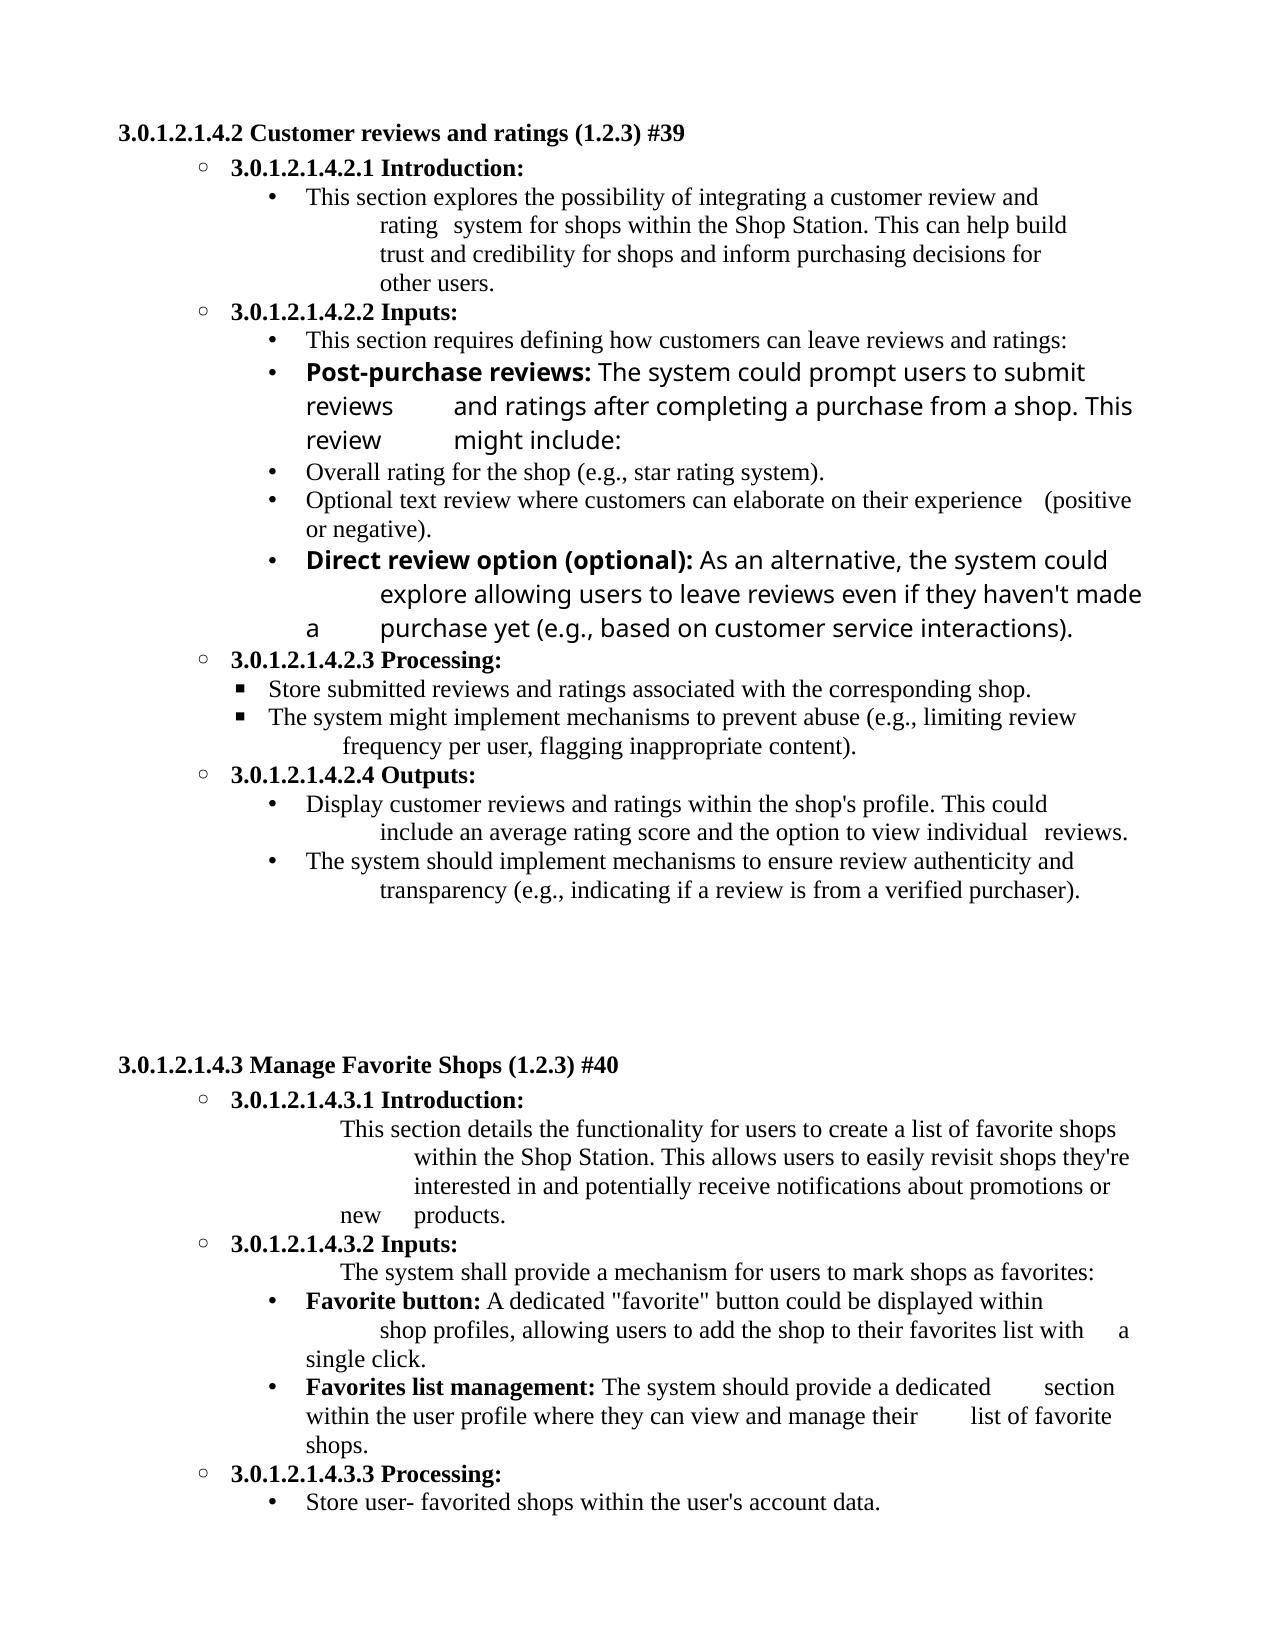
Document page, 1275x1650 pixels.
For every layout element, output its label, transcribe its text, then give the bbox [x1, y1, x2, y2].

list Optional text review where customers can elaborate on their experience (positive or negative). [268, 485, 1157, 543]
list Display customer reviews and ratings within the shop's profile. This could include an average rating score and the option to view individual reviews. [268, 789, 1157, 846]
list 3.0.1.2.1.4.2.1 Introduction: [193, 153, 1157, 182]
list 3.0.1.2.1.4.3.3 Processing: [193, 1459, 1157, 1487]
list Post-purchase reviews: The system could prompt users to submit reviews and ratings after completing a purchase from a shop. This review might include: [268, 354, 1157, 457]
list Store user- favorited shops within the user's account data. [268, 1487, 1157, 1516]
list Direct review option (optional): As an alternative, the system could explore allowing users to leave reviews even if they haven't made a purchase yet (e.g., based on customer service interactions). [268, 543, 1157, 645]
list The system should implement mechanisms to ensure review authenticity and transparency (e.g., indicating if a review is from a verified purchaser). [268, 846, 1157, 904]
list The system might implement mechanisms to prevent abuse (e.g., limiting review frequency per user, flagging inappropriate content). [231, 702, 1157, 760]
subtitle 3.0.1.2.1.4.3 Manage Favorite Shops (1.2.3) #40 [118, 1050, 1157, 1079]
list 3.0.1.2.1.4.3.2 Inputs: [193, 1229, 1157, 1257]
list Favorite button: A dedicated "favorite" button could be displayed within shop profiles, allowing users to add the shop to their favorites list with a single click. [268, 1286, 1157, 1372]
list Store submitted reviews and ratings associated with the corresponding shop. [231, 674, 1157, 702]
list 3.0.1.2.1.4.3.1 Introduction: [193, 1085, 1157, 1114]
list 3.0.1.2.1.4.2.3 Processing: [193, 645, 1157, 674]
list Overall rating for the shop (e.g., star rating system). [268, 457, 1157, 485]
list This section requires defining how customers can leave reviews and ratings: [268, 326, 1157, 354]
text The system shall provide a mechanism for users to mark shops as favorites: [192, 1257, 1157, 1286]
list 3.0.1.2.1.4.2.2 Inputs: [193, 297, 1157, 326]
list This section explores the possibility of integrating a customer review and rating system for shops within the Shop Station. This can help build trust and credibility for shops and inform purchasing decisions for other users. [268, 182, 1157, 297]
text This section details the functionality for users to create a list of favorite shops within the Shop Station. This allows users to easily revisit shops they're interested in and potentially receive notifications about promotions or new products. [340, 1114, 1157, 1229]
list 3.0.1.2.1.4.2.4 Outputs: [193, 760, 1157, 789]
list Favorites list management: The system should provide a dedicated section within the user profile where they can view and manage their list of favorite shops. [268, 1372, 1157, 1459]
subtitle 3.0.1.2.1.4.2 Customer reviews and ratings (1.2.3) #39 [118, 118, 1157, 147]
